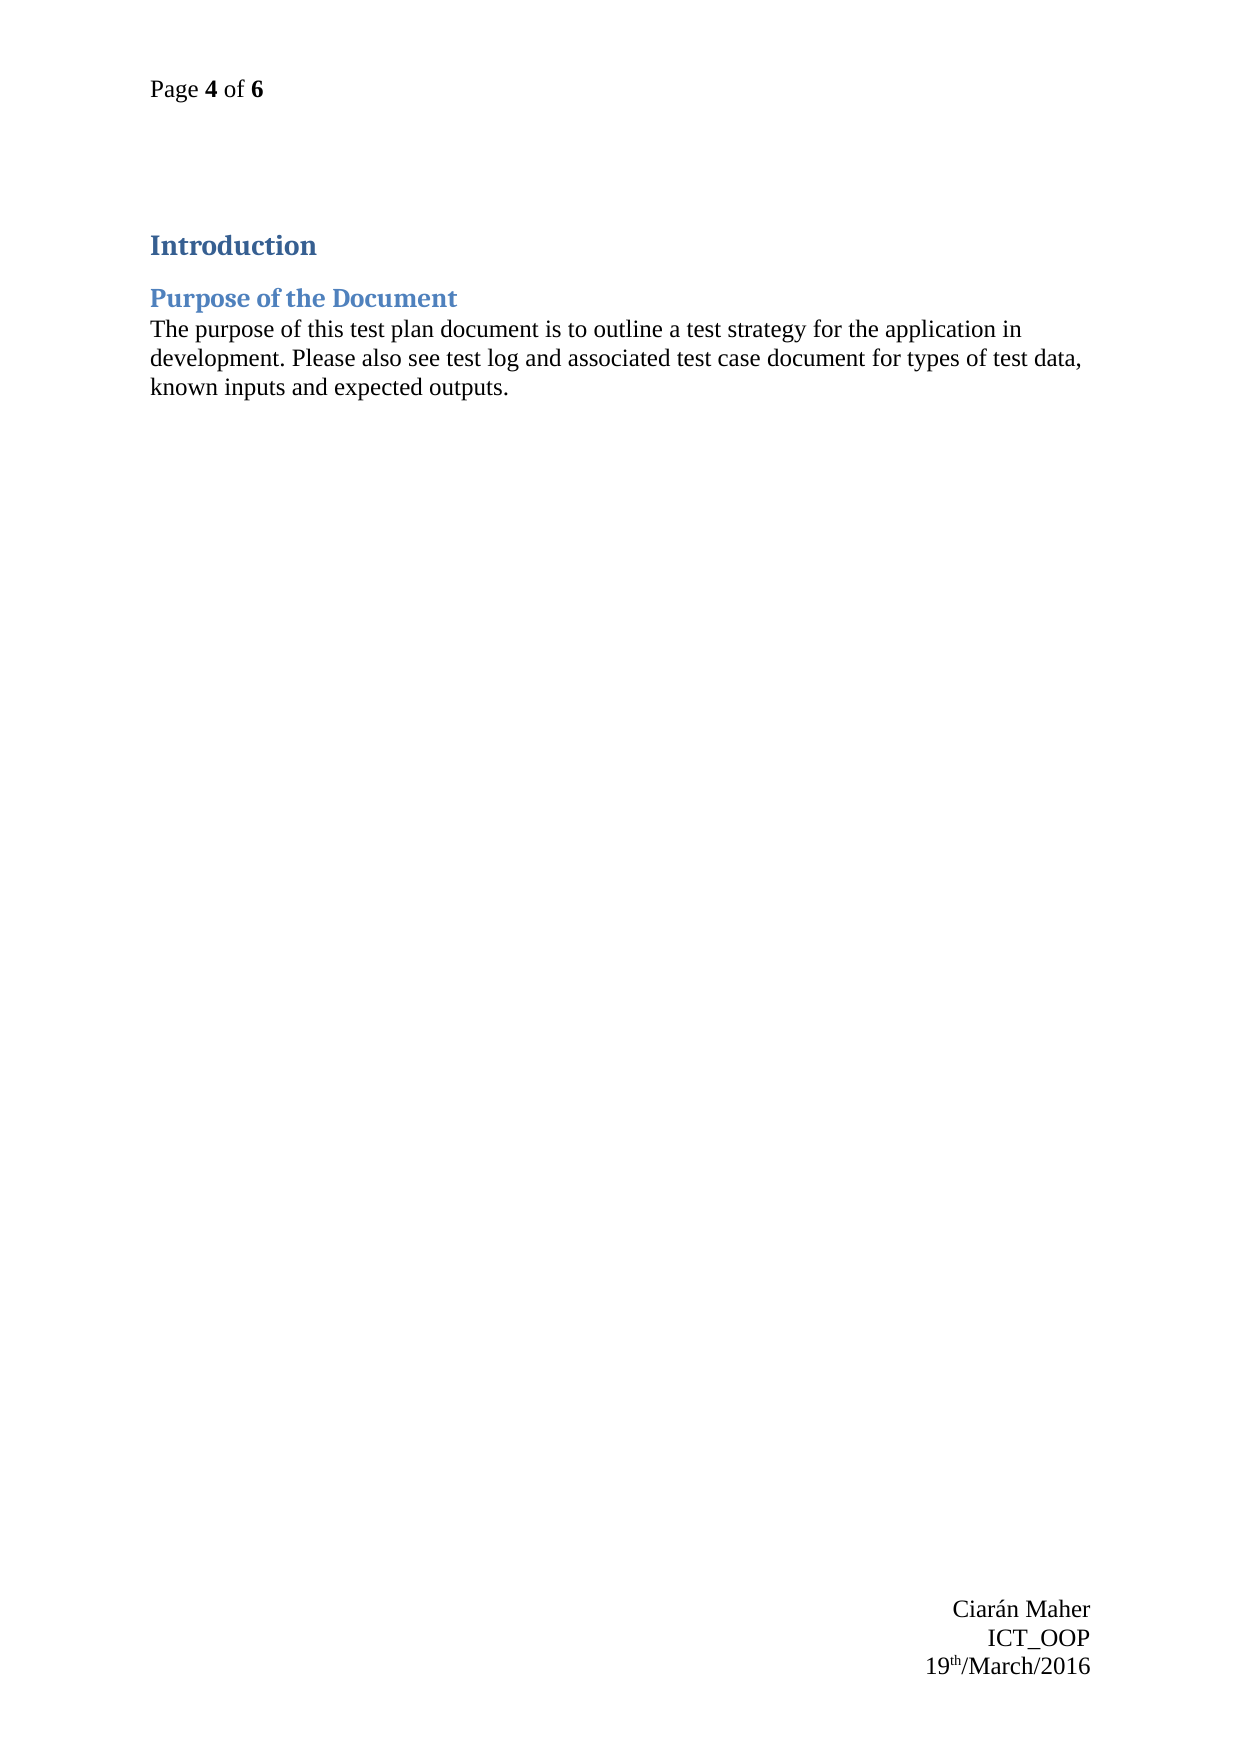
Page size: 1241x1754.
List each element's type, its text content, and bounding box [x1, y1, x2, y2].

text The purpose of this test plan document is to outline a test strategy for the application in development. Please also see test log and associated test case document for types of test data, known inputs and expected outputs. [150, 314, 1090, 401]
subtitle Introduction [150, 229, 1090, 262]
subtitle Purpose of the Document [150, 283, 1090, 314]
